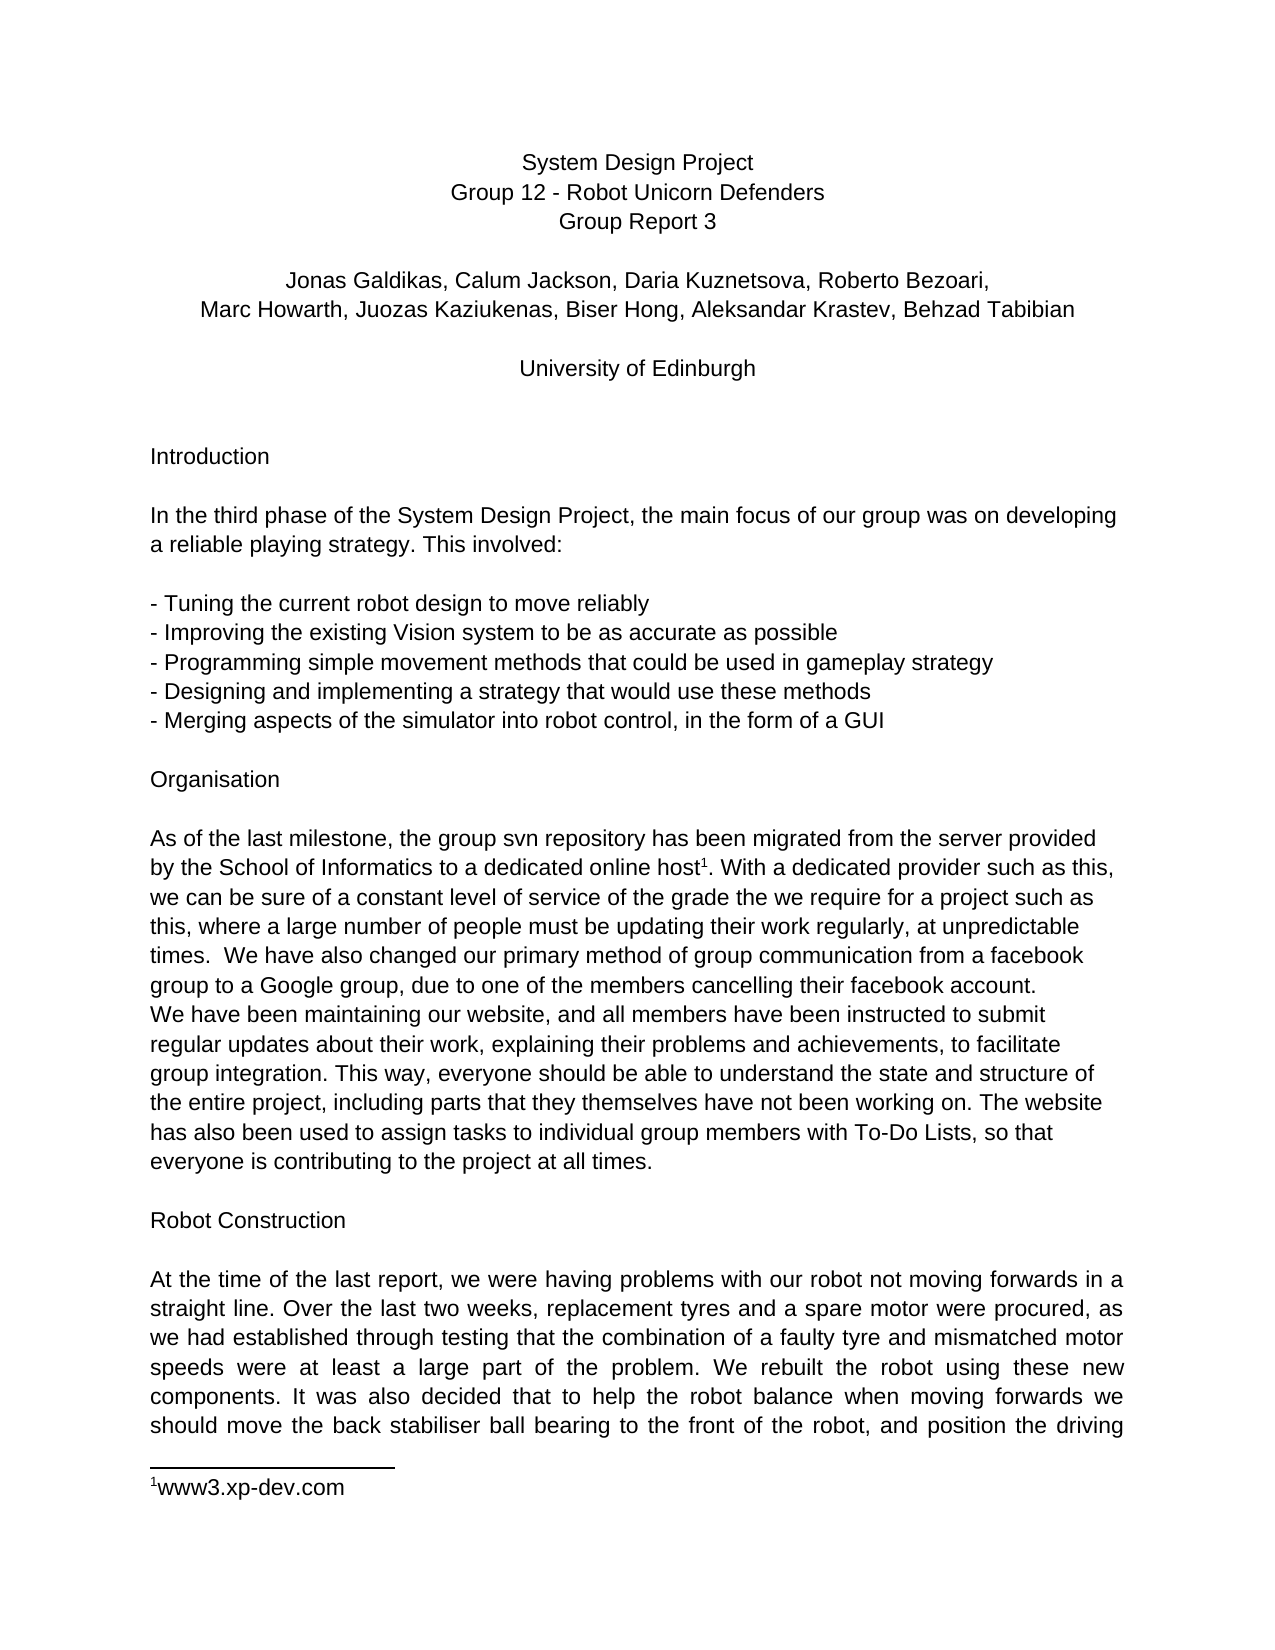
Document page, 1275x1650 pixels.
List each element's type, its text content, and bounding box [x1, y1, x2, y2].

text System Design Project [150, 150, 1125, 176]
text In the third phase of the System Design Project, the main focus of our group was on developing a reliable playing strategy. This involved: [150, 502, 1125, 557]
text Introduction [150, 444, 1125, 469]
text At the time of the last report, we were having problems with our robot not moving forwards in a straight line. Over the last two weeks, replacement tyres and a spare motor were procured, as we had established through testing that the combination of a faulty tyre and mismatched motor speeds were at least a large part of the problem. We rebuilt the robot using these new components. It was also decided that to help the robot balance when moving forwards we should move the back stabiliser ball bearing to the front of the robot, and position the driving [150, 1266, 1125, 1439]
text Group Report 3 [150, 209, 1125, 234]
text University of Edinburgh [150, 356, 1125, 381]
text - Designing and implementing a strategy that would use these methods [150, 679, 1125, 704]
text - Programming simple movement methods that could be used in gameplay strategy [150, 649, 1125, 675]
text - Merging aspects of the simulator into robot control, in the form of a GUI [150, 708, 1125, 734]
text Jonas Galdikas, Calum Jackson, Daria Kuznetsova, Roberto Bezoari, [150, 267, 1125, 293]
text We have been maintaining our website, and all members have been instructed to submit regular updates about their work, explaining their problems and achievements, to facilitate group integration. This way, everyone should be able to understand the state and structure of the entire project, including parts that they themselves have not been working on. The website has also been used to assign tasks to individual group members with To-Do Lists, so that everyone is contributing to the project at all times. [150, 1002, 1125, 1174]
text Organisation [150, 767, 1125, 792]
text - Improving the existing Vision system to be as accurate as possible [150, 620, 1125, 646]
text www3.xp-dev.com [150, 1474, 1125, 1500]
text Group 12 - Robot Unicorn Defenders [150, 179, 1125, 205]
text Marc Howarth, Juozas Kaziukenas, Biser Hong, Aleksandar Krastev, Behzad Tabibian [150, 297, 1125, 322]
text As of the last milestone, the group svn repository has been migrated from the server provided by the School of Informatics to a dedicated online host. With a dedicated provider such as this, we can be sure of a constant level of service of the grade the we require for a project such as this, where a large number of people must be updating their work regularly, at unpredictable times. We have also changed our primary method of group communication from a facebook group to a Google group, due to one of the members cancelling their facebook account. [150, 826, 1125, 998]
text Robot Construction [150, 1207, 1125, 1233]
text - Tuning the current robot design to move reliably [150, 591, 1125, 616]
